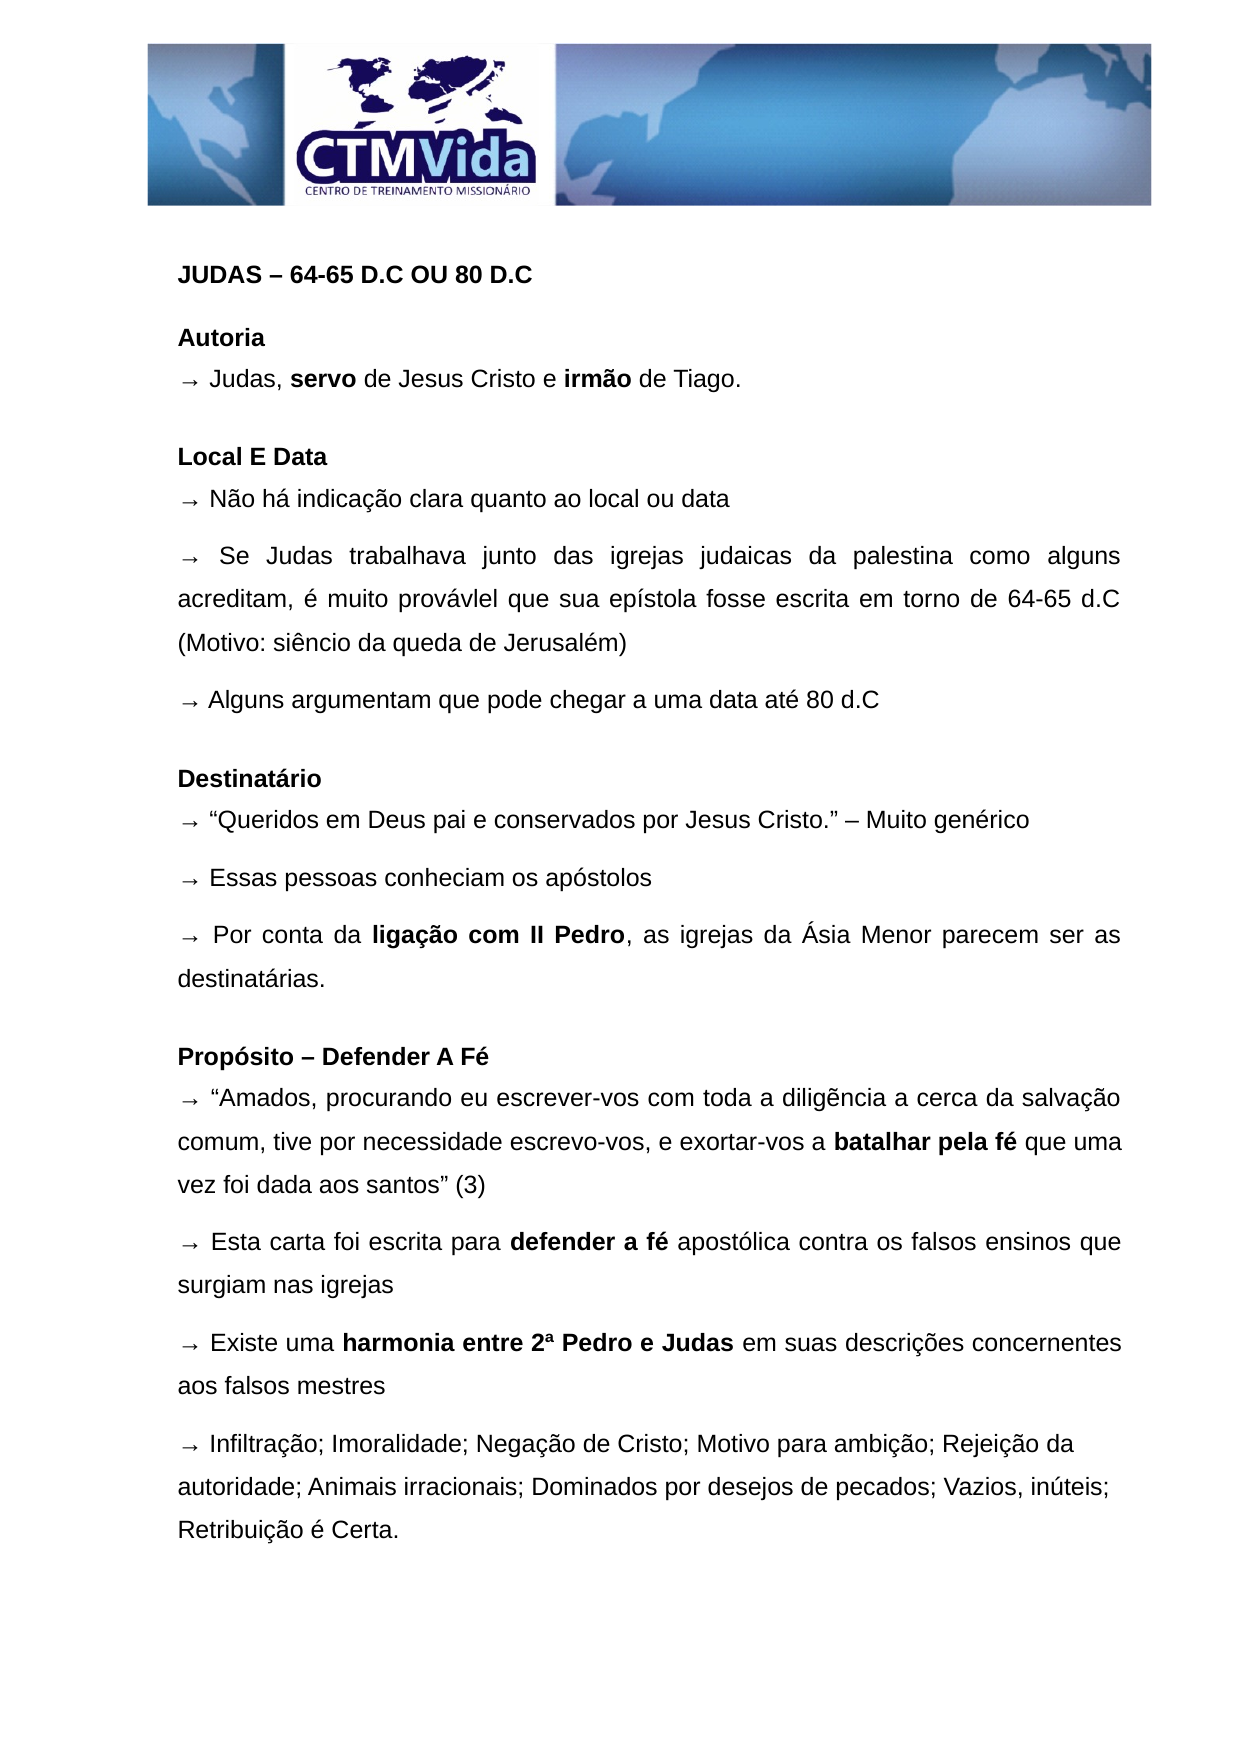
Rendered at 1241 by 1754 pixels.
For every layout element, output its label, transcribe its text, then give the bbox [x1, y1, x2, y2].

text → Não há indicação clara quanto ao local ou data [177, 483, 1122, 512]
subtitle judas – 64-65 d.c ou 80 d.C [177, 260, 1122, 289]
text → “Amados, procurando eu escrever-vos com toda a diligẽncia a cerca da salvação comum, tive por necessidade escrevo-vos, e exortar-vos a batalhar pela fé que uma vez foi dada aos santos” (3) [177, 1083, 1122, 1198]
text → Esta carta foi escrita para defender a fé apostólica contra os falsos ensinos que surgiam nas igrejas [177, 1227, 1122, 1299]
text → Por conta da ligação com II Pedro, as igrejas da Ásia Menor parecem ser as destinatárias. [177, 920, 1122, 992]
text → “Queridos em Deus pai e conservados por Jesus Cristo.” – Muito genérico [177, 805, 1122, 834]
text → Existe uma harmonia entre 2ª Pedro e Judas em suas descrições concernentes aos falsos mestres [177, 1328, 1122, 1400]
subtitle Destinatário [177, 764, 1122, 792]
picture [147, 43, 1152, 206]
text → Infiltração; Imoralidade; Negação de Cristo; Motivo para ambição; Rejeição da autoridade; Animais irracionais; Dominados por desejos de pecados; Vazios, inúteis; Retribuição é Certa. [177, 1429, 1122, 1544]
text → Essas pessoas conheciam os apóstolos [177, 863, 1122, 891]
text → Se Judas trabalhava junto das igrejas judaicas da palestina como alguns acreditam, é muito provávlel que sua epístola fosse escrita em torno de 64-65 d.C (Motivo: siêncio da queda de Jerusalém) [177, 541, 1122, 656]
text → Alguns argumentam que pode chegar a uma data até 80 d.C [177, 685, 1122, 714]
text → Judas, servo de Jesus Cristo e irmão de Tiago. [177, 364, 1122, 392]
subtitle Autoria [177, 322, 1122, 351]
subtitle Local e data [177, 442, 1122, 471]
subtitle Propósito – Defender a fé [177, 1042, 1122, 1071]
